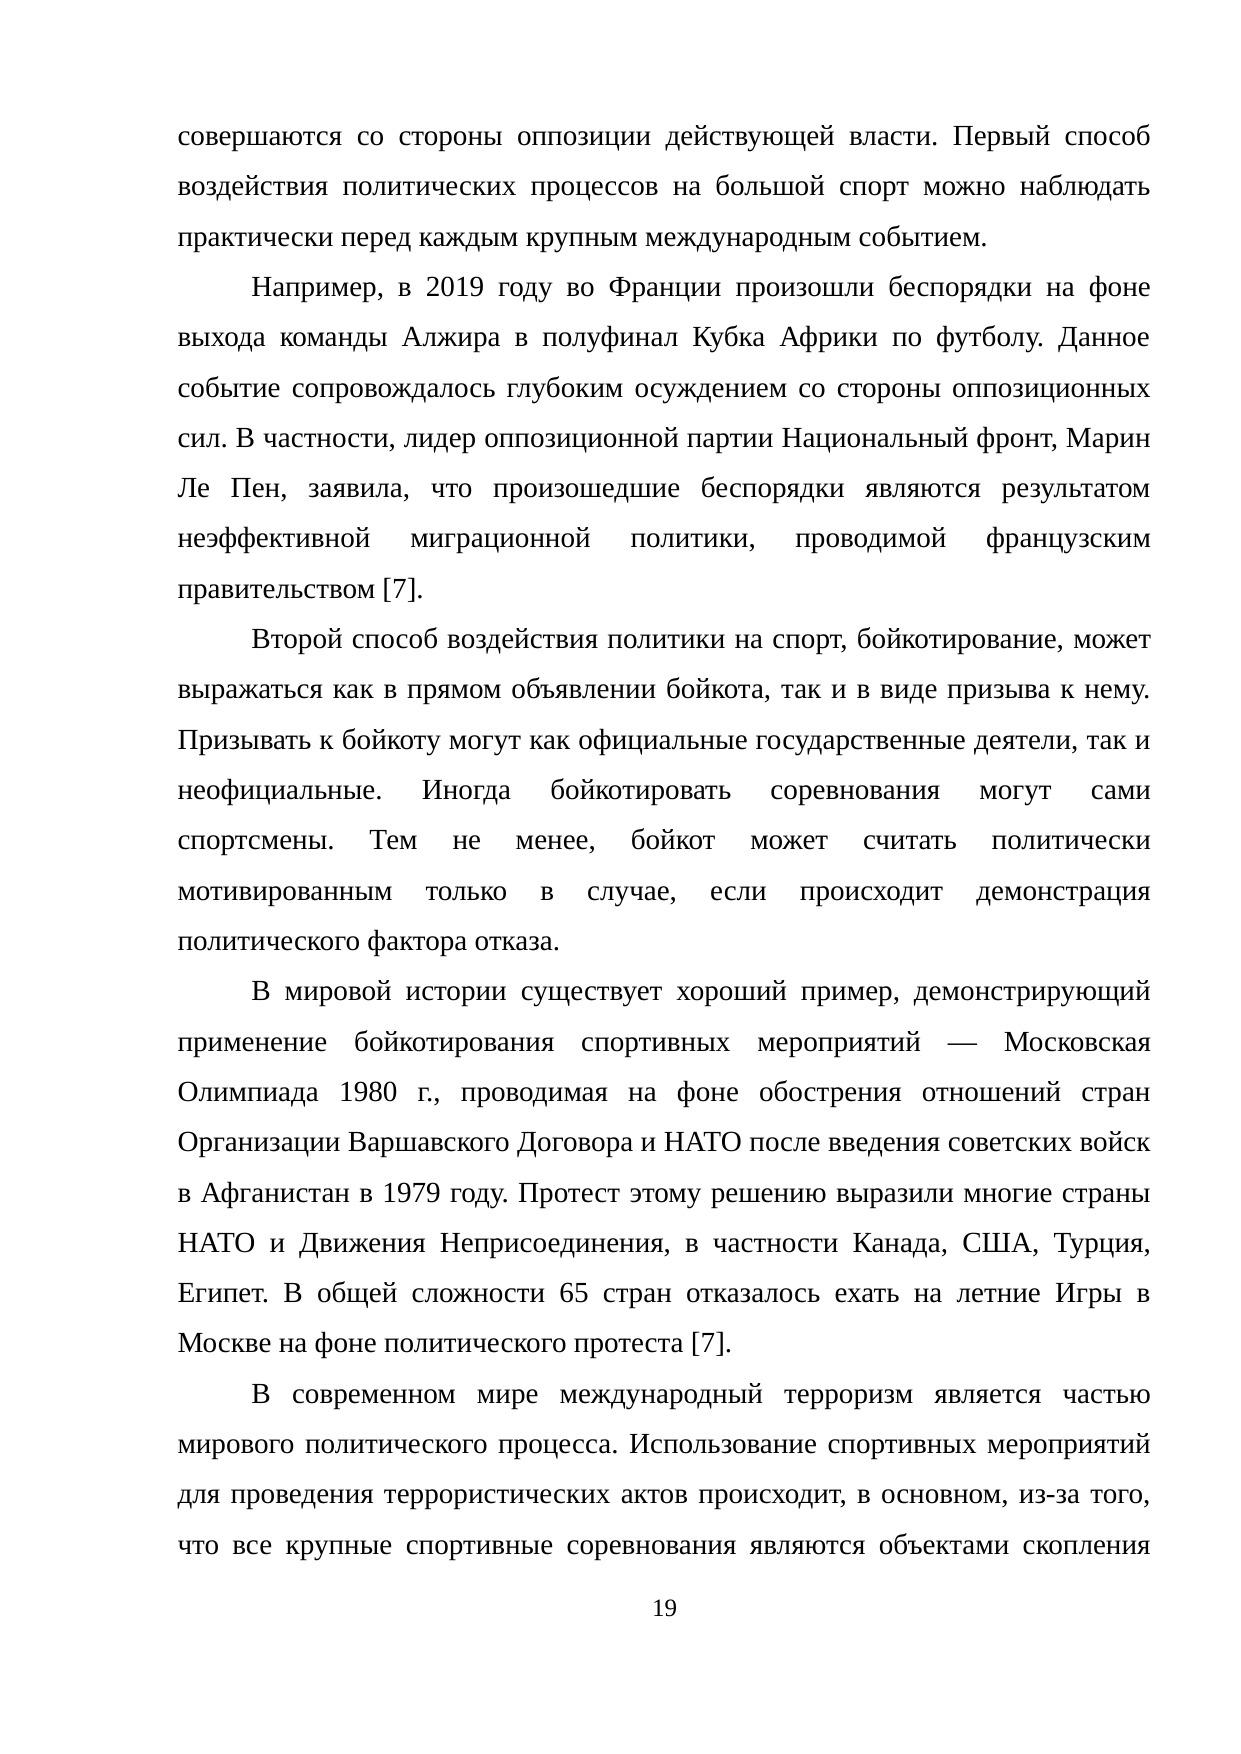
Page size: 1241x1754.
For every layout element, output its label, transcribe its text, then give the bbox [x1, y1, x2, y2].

text совершаются со стороны оппозиции действующей власти. Первый способ воздействия политических процессов на большой спорт можно наблюдать практически перед каждым крупным международным событием. [177, 118, 1152, 252]
text В мировой истории существует хороший пример, демонстрирующий применение бойкотирования спортивных мероприятий — Московская Олимпиада 1980 г., проводимая на фоне обострения отношений стран Организации Варшавского Договора и НАТО после введения советских войск в Афганистан в 1979 году. Протест этому решению выразили многие страны НАТО и Движения Неприсоединения, в частности Канада, США, Турция, Египет. В общей сложности 65 стран отказалось ехать на летние Игры в Москве на фоне политического протеста [7]. [177, 973, 1152, 1359]
text Второй способ воздействия политики на спорт, бойкотирование, может выражаться как в прямом объявлении бойкота, так и в виде призыва к нему. Призывать к бойкоту могут как официальные государственные деятели, так и неофициальные. Иногда бойкотировать соревнования могут сами спортсмены. Тем не менее, бойкот может считать политически мотивированным только в случае, если происходит демонстрация политического фактора отказа. [177, 621, 1152, 957]
text Например, в 2019 году во Франции произошли беспорядки на фоне выхода команды Алжира в полуфинал Кубка Африки по футболу. Данное событие сопровождалось глубоким осуждением со стороны оппозиционных сил. В частности, лидер оппозиционной партии Национальный фронт, Марин Ле Пен, заявила, что произошедшие беспорядки являются результатом неэффективной миграционной политики, проводимой французским правительством [7]. [177, 269, 1152, 604]
text В современном мире международный терроризм является частью мирового политического процесса. Использование спортивных мероприятий для проведения террористических актов происходит, в основном, из-за того, что все крупные спортивные соревнования являются объектами скопления [177, 1376, 1152, 1560]
